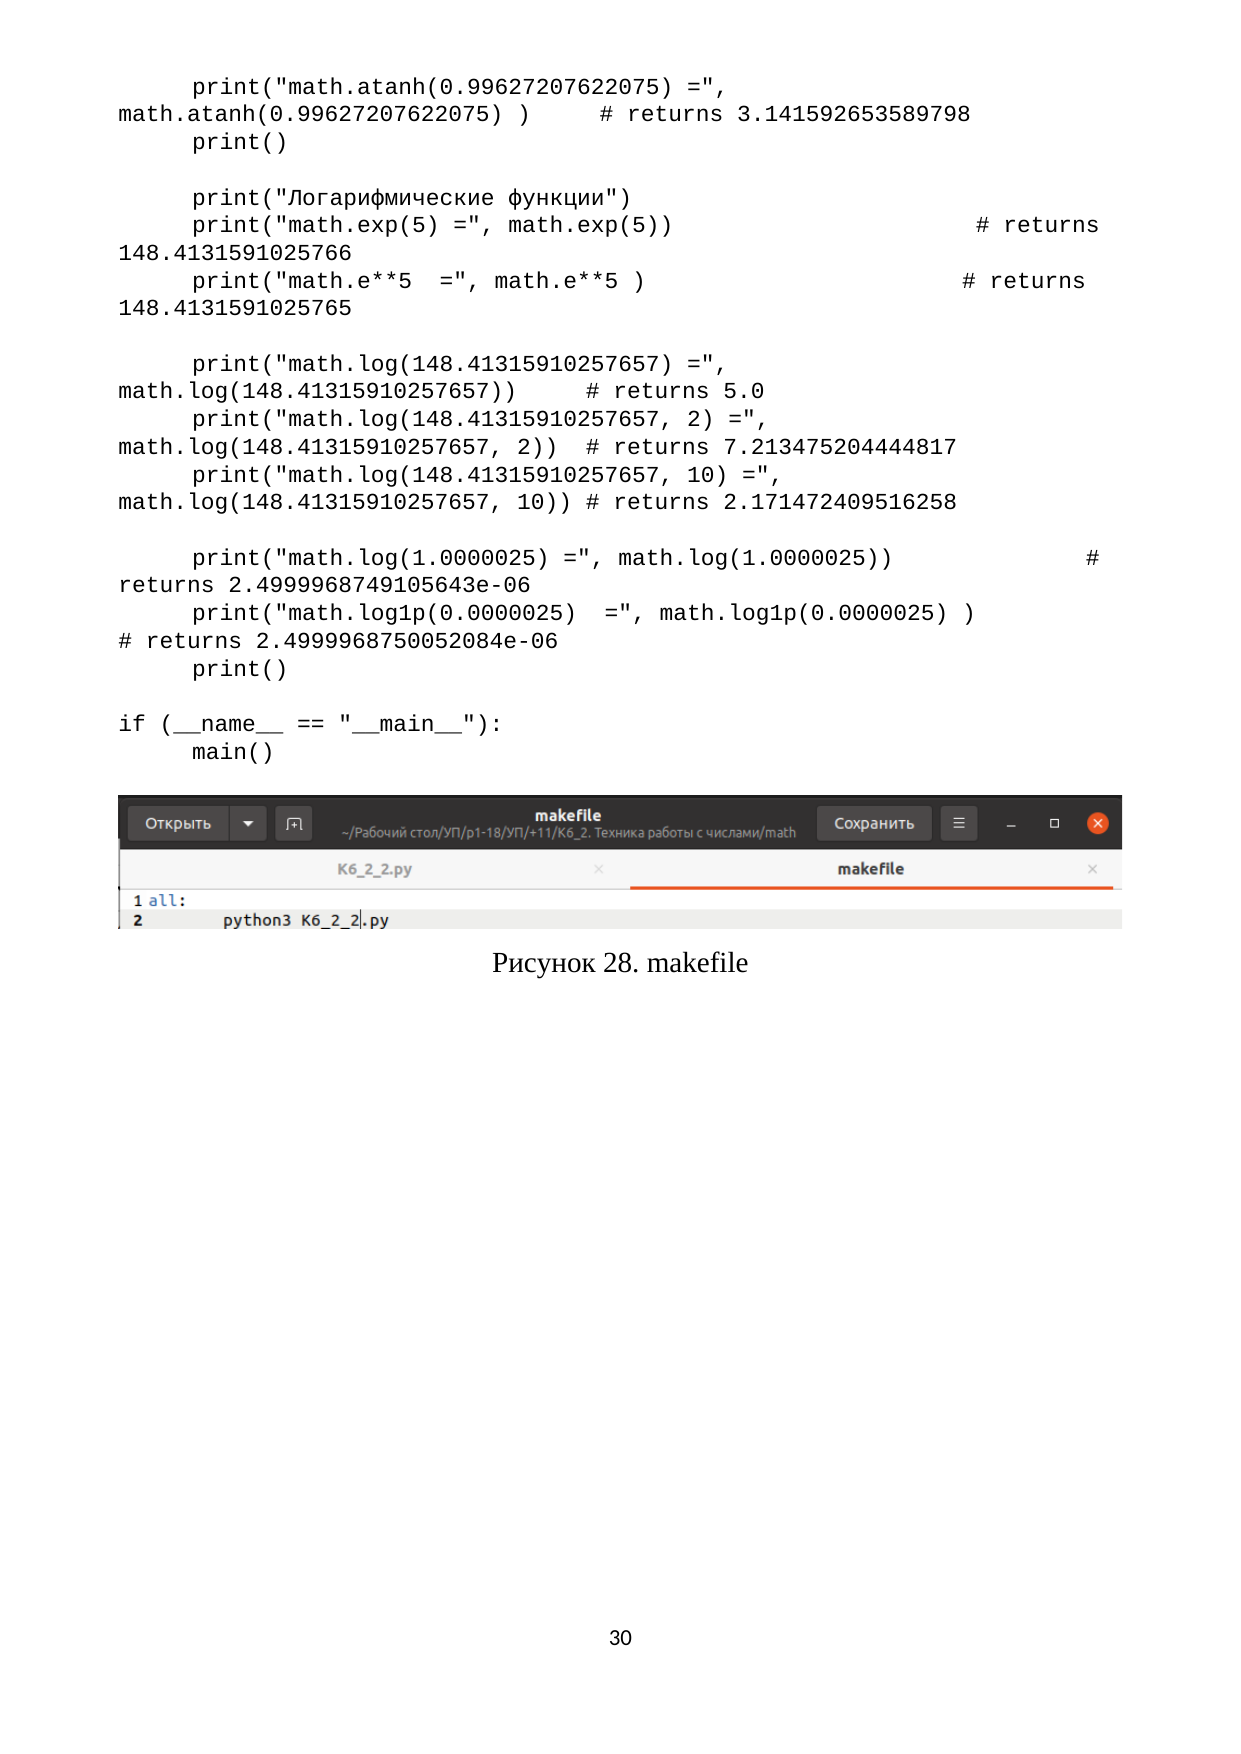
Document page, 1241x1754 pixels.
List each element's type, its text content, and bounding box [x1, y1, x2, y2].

text print("math.e**5 =", math.e**5 ) # returns 148.4131591025765 [118, 269, 1122, 323]
text print("math.log(1.0000025) =", math.log(1.0000025)) # returns 2.4999968749105643e-06 [118, 546, 1122, 600]
text print() [118, 130, 1122, 156]
text print("Логарифмические функции") [118, 186, 1122, 212]
text print("math.log(148.41315910257657, 10) =", math.log(148.41315910257657, 10)) # returns 2.171472409516258 [118, 463, 1122, 517]
text if (__name__ == "__main__"): [118, 712, 1122, 738]
text print("math.log(148.41315910257657) =", math.log(148.41315910257657)) # returns 5.0 [118, 352, 1122, 406]
text print() [118, 657, 1122, 683]
text print("math.exp(5) =", math.exp(5)) # returns 148.4131591025766 [118, 213, 1122, 267]
picture [118, 795, 1123, 929]
text print("math.log1p(0.0000025) =", math.log1p(0.0000025) ) # returns 2.4999968750052084e-06 [118, 601, 1122, 655]
text print("math.atanh(0.99627207622075) =", math.atanh(0.99627207622075) ) # returns 3.141592653589798 [118, 75, 1122, 129]
text main() [118, 740, 1122, 766]
text Рисунок 28. makefile [118, 929, 1122, 979]
text print("math.log(148.41315910257657, 2) =", math.log(148.41315910257657, 2)) # returns 7.213475204444817 [118, 407, 1122, 461]
